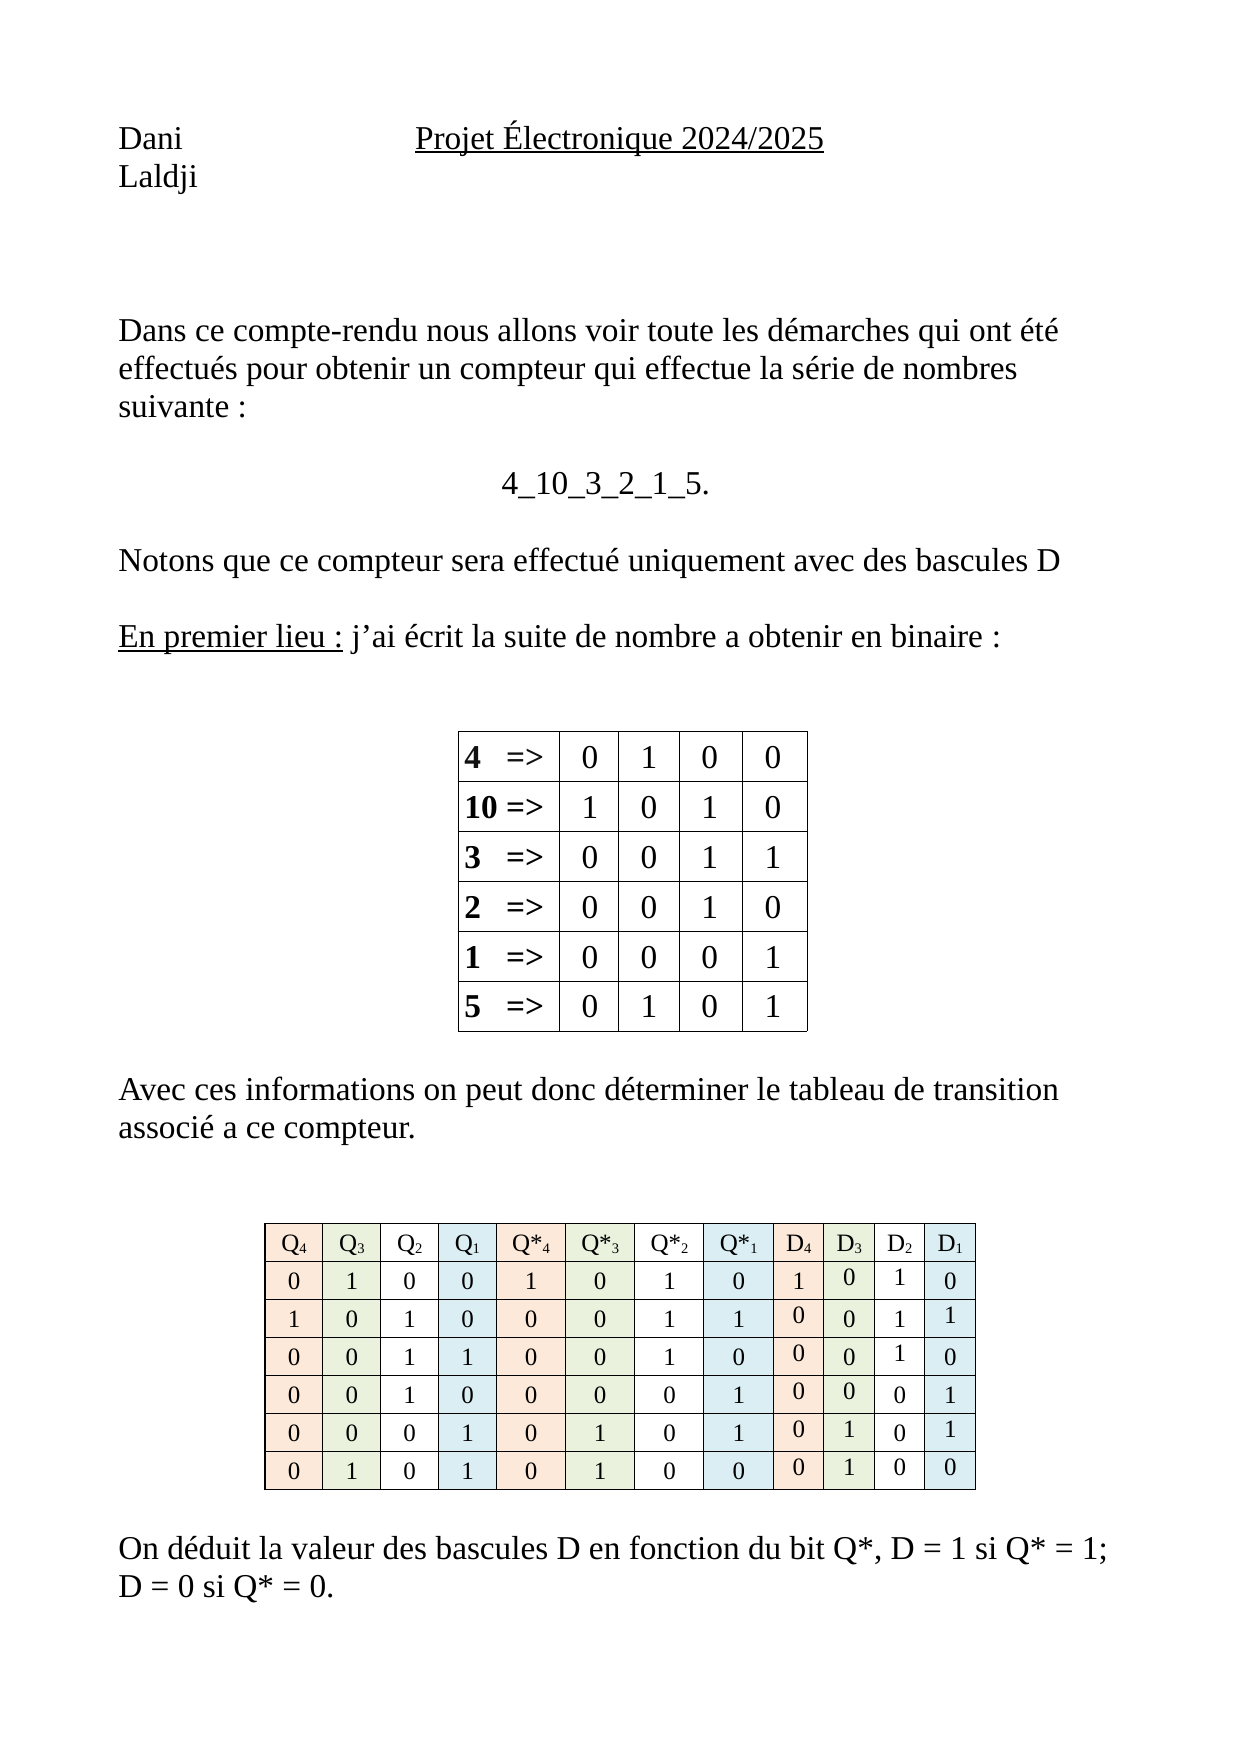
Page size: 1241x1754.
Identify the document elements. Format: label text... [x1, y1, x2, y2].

text Laldji [118, 156, 1122, 195]
table_cell 1 [635, 1300, 703, 1337]
table_cell 1 [925, 1376, 975, 1413]
table_cell 0 [381, 1414, 438, 1451]
table_cell 1 [635, 1262, 703, 1299]
table_cell 0 [266, 1338, 322, 1375]
table_cell 0 [925, 1452, 975, 1489]
table_cell 0 [743, 882, 807, 931]
table_cell 1 [704, 1300, 773, 1337]
table_cell 1 [635, 1338, 703, 1375]
table_cell 1 [875, 1300, 924, 1337]
table_cell 0 [619, 782, 679, 831]
table_cell 0 [497, 1414, 565, 1451]
table_cell 0 [635, 1376, 703, 1413]
table_cell 0 [381, 1452, 438, 1489]
table_header D1 [925, 1224, 975, 1261]
table_cell 1 [875, 1338, 924, 1375]
table_header Q1 [439, 1224, 496, 1261]
table_cell 3 => [459, 832, 559, 881]
table_cell 0 [619, 832, 679, 881]
table_cell 0 [266, 1452, 322, 1489]
table_cell 10 => [459, 782, 559, 831]
table_cell 0 [266, 1414, 322, 1451]
table_cell 0 [774, 1376, 823, 1413]
table_cell 1 [743, 932, 807, 981]
table_cell 0 [566, 1376, 634, 1413]
table_cell 1 [774, 1262, 823, 1299]
table_header Q*4 [497, 1224, 565, 1261]
table_cell 0 [323, 1300, 380, 1337]
table_cell 1 [381, 1300, 438, 1337]
table_cell 0 [774, 1300, 823, 1337]
text Notons que ce compteur sera effectué uniquement avec des bascules D [118, 540, 1122, 578]
table_cell 1 => [459, 932, 559, 981]
table_cell 1 [439, 1338, 496, 1375]
table_cell 0 [560, 932, 618, 981]
table_cell 0 [875, 1414, 924, 1451]
table_cell 0 [704, 1262, 773, 1299]
table_cell 0 [875, 1452, 924, 1489]
table_header D3 [824, 1224, 874, 1261]
table_header Q*3 [566, 1224, 634, 1261]
table_cell 1 [680, 782, 742, 831]
table_cell 0 [497, 1452, 565, 1489]
table_cell 0 [704, 1452, 773, 1489]
table_cell 0 [323, 1338, 380, 1375]
table_cell 0 [824, 1300, 874, 1337]
table_cell 1 [266, 1300, 322, 1337]
table_cell 0 [381, 1262, 438, 1299]
table_cell 2 => [459, 882, 559, 931]
table_cell 0 [566, 1262, 634, 1299]
table_cell 0 [824, 1262, 874, 1299]
table_cell 0 [774, 1338, 823, 1375]
table_cell 1 [704, 1414, 773, 1451]
table_cell 0 [439, 1262, 496, 1299]
table_header Q*1 [704, 1224, 773, 1261]
table_cell 0 [774, 1452, 823, 1489]
table_cell 5 => [459, 982, 559, 1031]
table_cell 0 [925, 1338, 975, 1375]
table_header 0 [743, 732, 807, 781]
text 4_10_3_2_1_5. [118, 463, 1122, 501]
table_header Q2 [381, 1224, 438, 1261]
text Dani Projet Électronique 2024/2025 [118, 118, 1122, 156]
table_cell 0 [743, 782, 807, 831]
table_cell 1 [323, 1452, 380, 1489]
table_header Q3 [323, 1224, 380, 1261]
table_cell 0 [497, 1376, 565, 1413]
table_cell 0 [560, 832, 618, 881]
text En premier lieu : j’ai écrit la suite de nombre a obtenir en binaire : [118, 616, 1122, 655]
table_cell 1 [381, 1376, 438, 1413]
table_header Q4 [266, 1224, 322, 1261]
table_cell 1 [439, 1414, 496, 1451]
text Dans ce compte-rendu nous allons voir toute les démarches qui ont été effectués pour obtenir un compteur qui effectue la série de nombres suivante : [118, 310, 1122, 425]
text Avec ces informations on peut donc déterminer le tableau de transition associé a ce compteur. [118, 1069, 1122, 1146]
table_cell 1 [925, 1300, 975, 1337]
table_cell 0 [566, 1338, 634, 1375]
table_cell 1 [824, 1452, 874, 1489]
table_cell 1 [875, 1262, 924, 1299]
table_cell 1 [439, 1452, 496, 1489]
table_cell 0 [635, 1452, 703, 1489]
table_cell 1 [824, 1414, 874, 1451]
table_cell 1 [323, 1262, 380, 1299]
table_cell 0 [439, 1300, 496, 1337]
table_cell 0 [704, 1338, 773, 1375]
table_cell 0 [875, 1376, 924, 1413]
table_header Q*2 [635, 1224, 703, 1261]
table_cell 0 [266, 1376, 322, 1413]
table_cell 1 [743, 832, 807, 881]
table_cell 0 [824, 1376, 874, 1413]
table_header D4 [774, 1224, 823, 1261]
table_cell 0 [824, 1338, 874, 1375]
table_cell 1 [619, 982, 679, 1031]
table_cell 1 [925, 1414, 975, 1451]
table_cell 0 [560, 882, 618, 931]
table_header 1 [619, 732, 679, 781]
table_cell 1 [704, 1376, 773, 1413]
table_header 0 [680, 732, 742, 781]
table_cell 1 [743, 982, 807, 1031]
table_cell 1 [381, 1338, 438, 1375]
table_cell 0 [925, 1262, 975, 1299]
table_cell 0 [439, 1376, 496, 1413]
table_cell 0 [497, 1300, 565, 1337]
table_cell 0 [680, 982, 742, 1031]
table_header D2 [875, 1224, 924, 1261]
table_cell 1 [680, 882, 742, 931]
table_cell 0 [323, 1376, 380, 1413]
table_cell 0 [774, 1414, 823, 1451]
table_cell 1 [566, 1452, 634, 1489]
text On déduit la valeur des bascules D en fonction du bit Q*, D = 1 si Q* = 1; D = 0 si Q* = 0. [118, 1528, 1122, 1605]
table_cell 0 [323, 1414, 380, 1451]
table_cell 0 [635, 1414, 703, 1451]
table_cell 0 [266, 1262, 322, 1299]
table_cell 1 [560, 782, 618, 831]
table_cell 0 [619, 882, 679, 931]
table_cell 0 [680, 932, 742, 981]
table_header 4 => [459, 732, 559, 781]
table_cell 0 [566, 1300, 634, 1337]
table_cell 0 [619, 932, 679, 981]
table_cell 0 [497, 1338, 565, 1375]
table_cell 0 [560, 982, 618, 1031]
table_header 0 [560, 732, 618, 781]
table_cell 1 [566, 1414, 634, 1451]
table_cell 1 [680, 832, 742, 881]
table_cell 1 [497, 1262, 565, 1299]
